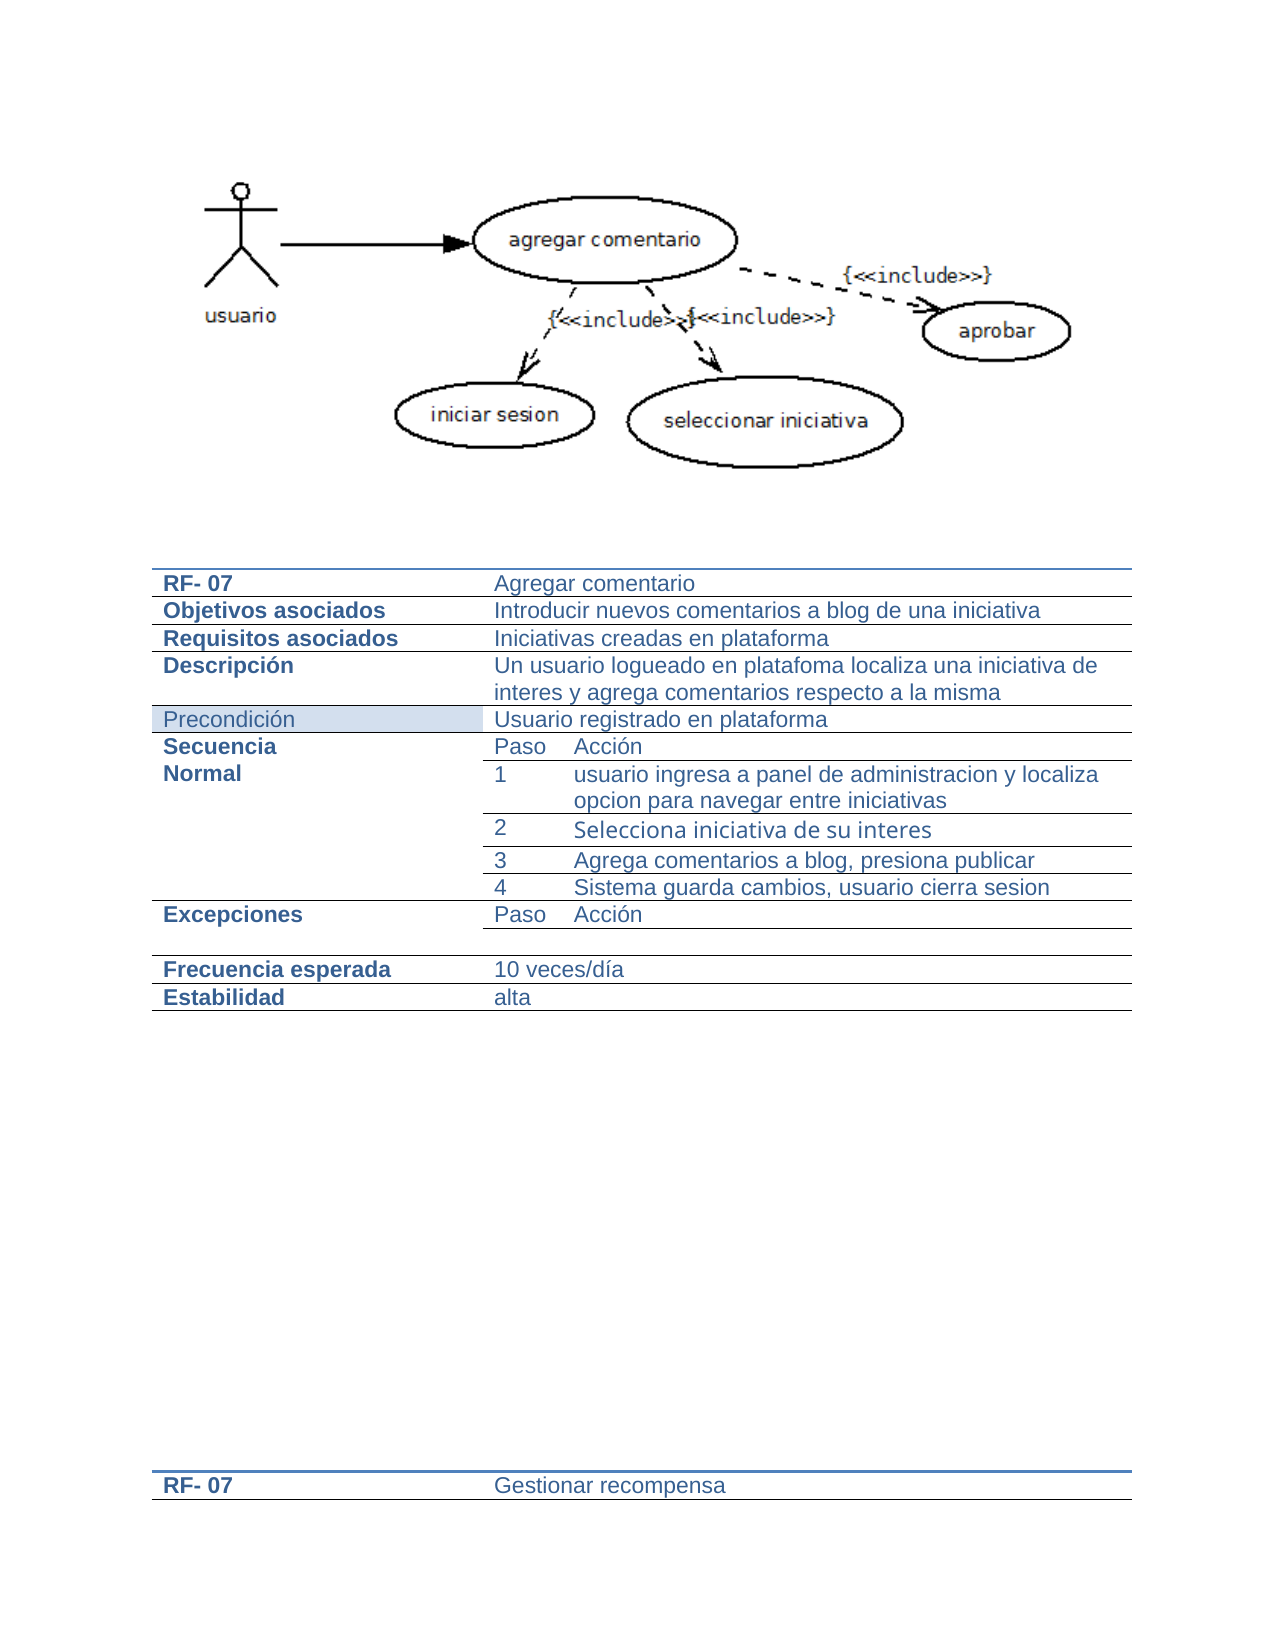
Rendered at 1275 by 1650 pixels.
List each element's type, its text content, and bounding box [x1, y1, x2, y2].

table_cell Frecuencia esperada [152, 956, 483, 983]
table_cell alta [483, 984, 1132, 1010]
table_cell [483, 929, 562, 955]
table_cell 1 [483, 761, 562, 813]
table_cell usuario ingresa a panel de administracion y localiza opcion para navegar entre iniciativas [563, 761, 1132, 813]
table_cell Un usuario logueado en platafoma localiza una iniciativa de interes y agrega comentarios respecto a la misma [483, 652, 1132, 705]
table_cell Requisitos asociados [152, 625, 483, 651]
table_cell Paso [483, 733, 562, 759]
table_cell 4 [483, 874, 562, 900]
table_cell Paso [483, 901, 562, 928]
table_cell Excepciones [152, 901, 483, 955]
table_cell 3 [483, 847, 562, 873]
table_cell Acción [563, 733, 1132, 759]
table_cell Selecciona iniciativa de su interes [563, 814, 1132, 846]
table_cell Estabilidad [152, 984, 483, 1010]
table_cell Precondición [152, 706, 483, 732]
table_cell 2 [483, 814, 562, 846]
table_cell Sistema guarda cambios, usuario cierra sesion [563, 874, 1132, 900]
table_cell Introducir nuevos comentarios a blog de una iniciativa [483, 597, 1132, 624]
picture [150, 150, 1125, 513]
table_cell Agrega comentarios a blog, presiona publicar [563, 847, 1132, 873]
table_header RF- 07 [152, 570, 483, 596]
table_cell Usuario registrado en plataforma [483, 706, 1132, 732]
table_cell Objetivos asociados [152, 597, 483, 624]
table_cell [563, 929, 1132, 955]
table_cell Iniciativas creadas en plataforma [483, 625, 1132, 651]
table_header Gestionar recompensa [483, 1473, 1132, 1499]
table_cell 10 veces/día [483, 956, 1132, 983]
table_cell Descripción [152, 652, 483, 705]
table_header Agregar comentario [483, 570, 1132, 596]
table_header RF- 07 [152, 1473, 483, 1499]
table_cell Acción [563, 901, 1132, 928]
table_cell Secuencia Normal [152, 733, 483, 900]
